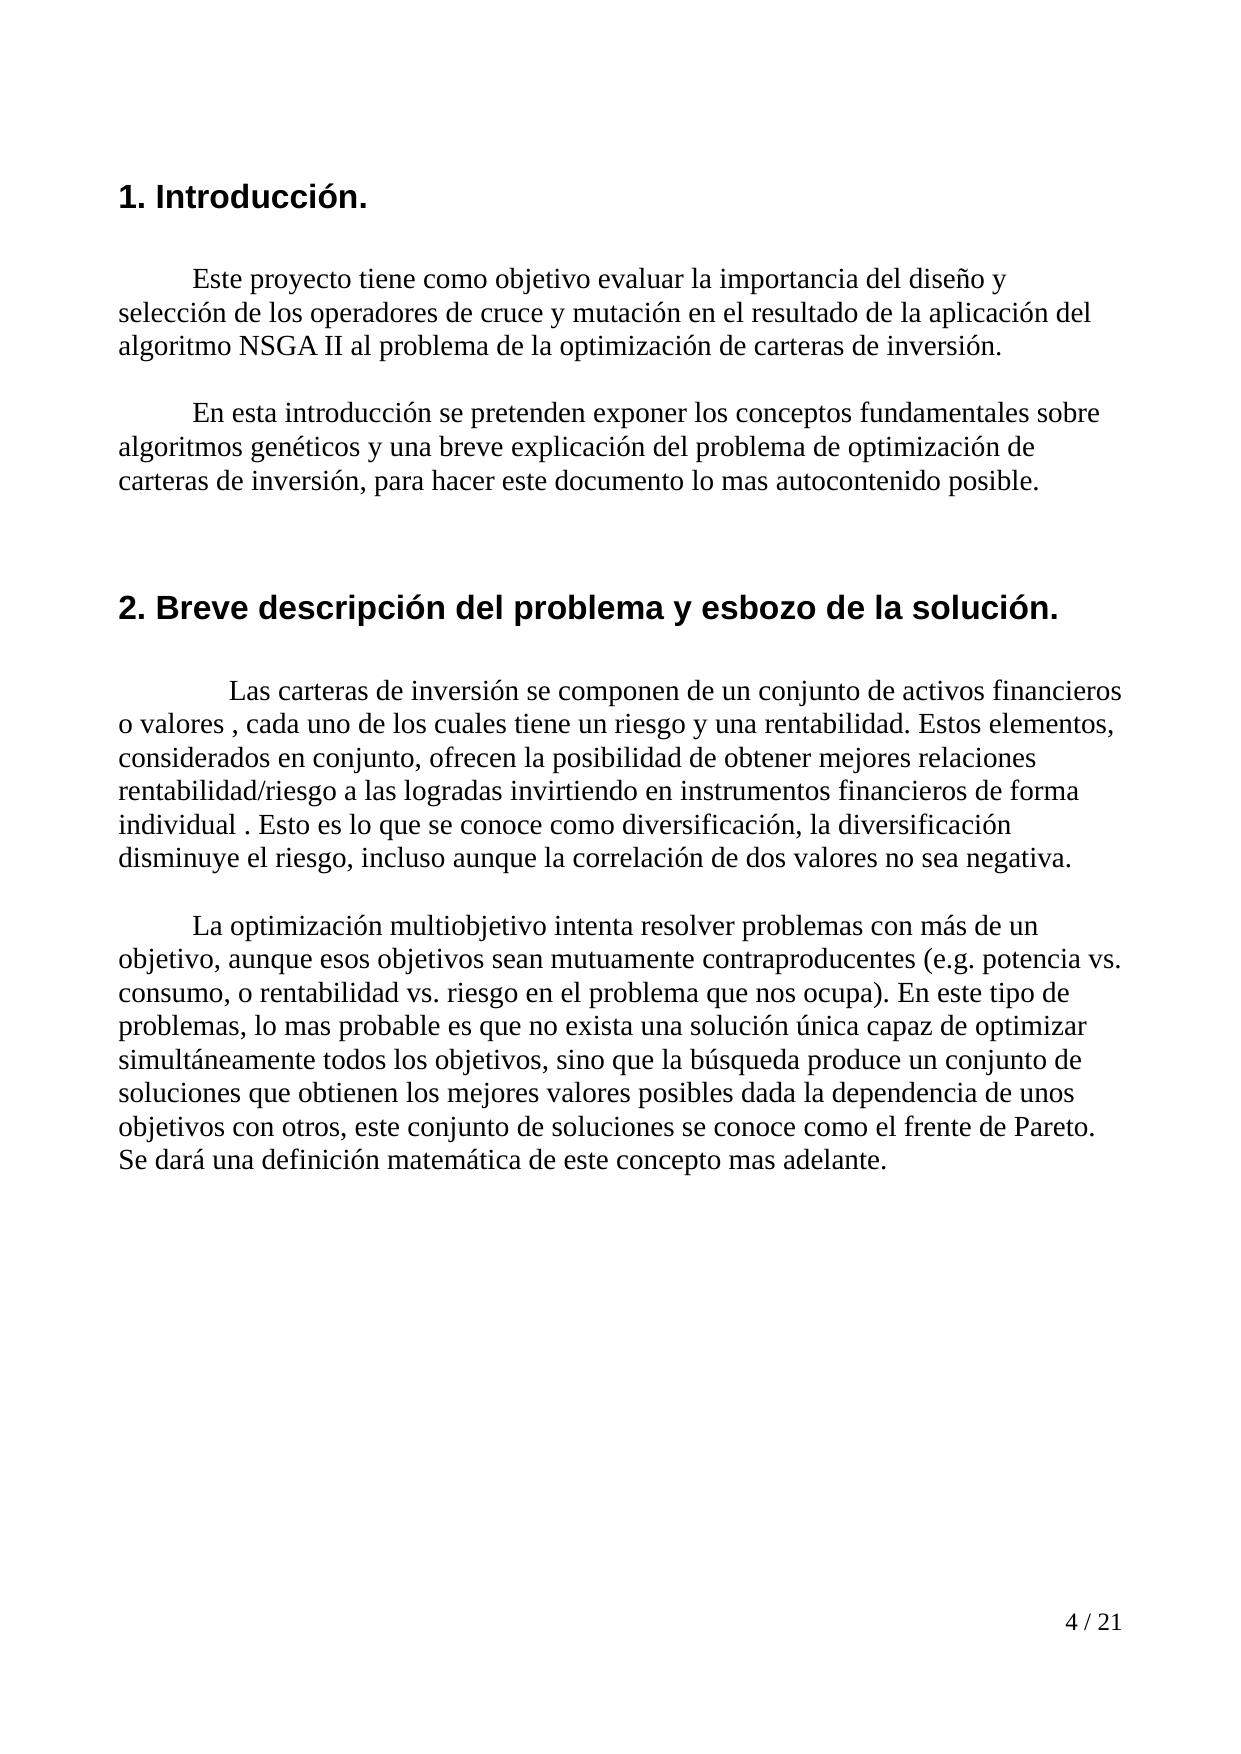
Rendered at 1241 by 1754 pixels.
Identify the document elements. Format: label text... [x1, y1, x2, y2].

text En esta introducción se pretenden exponer los conceptos fundamentales sobre algoritmos genéticos y una breve explicación del problema de optimización de carteras de inversión, para hacer este documento lo mas autocontenido posible. [118, 396, 1122, 496]
subtitle 2. Breve descripción del problema y esbozo de la solución. [118, 588, 1122, 627]
text La optimización multiobjetivo intenta resolver problemas con más de un objetivo, aunque esos objetivos sean mutuamente contraproducentes (e.g. potencia vs. consumo, o rentabilidad vs. riesgo en el problema que nos ocupa). En este tipo de problemas, lo mas probable es que no exista una solución única capaz de optimizar simultáneamente todos los objetivos, sino que la búsqueda produce un conjunto de soluciones que obtienen los mejores valores posibles dada la dependencia de unos objetivos con otros, este conjunto de soluciones se conoce como el frente de Pareto. Se dará una definición matemática de este concepto mas adelante. [118, 908, 1122, 1176]
subtitle 1. Introducción. [118, 177, 1122, 215]
text Las carteras de inversión se componen de un conjunto de activos financieros o valores , cada uno de los cuales tiene un riesgo y una rentabilidad. Estos elementos, considerados en conjunto, ofrecen la posibilidad de obtener mejores relaciones rentabilidad/riesgo a las logradas invirtiendo en instrumentos financieros de forma individual . Esto es lo que se conoce como diversificación, la diversificación disminuye el riesgo, incluso aunque la correlación de dos valores no sea negativa. [118, 673, 1122, 874]
text Este proyecto tiene como objetivo evaluar la importancia del diseño y selección de los operadores de cruce y mutación en el resultado de la aplicación del algoritmo NSGA II al problema de la optimización de carteras de inversión. [118, 261, 1122, 362]
